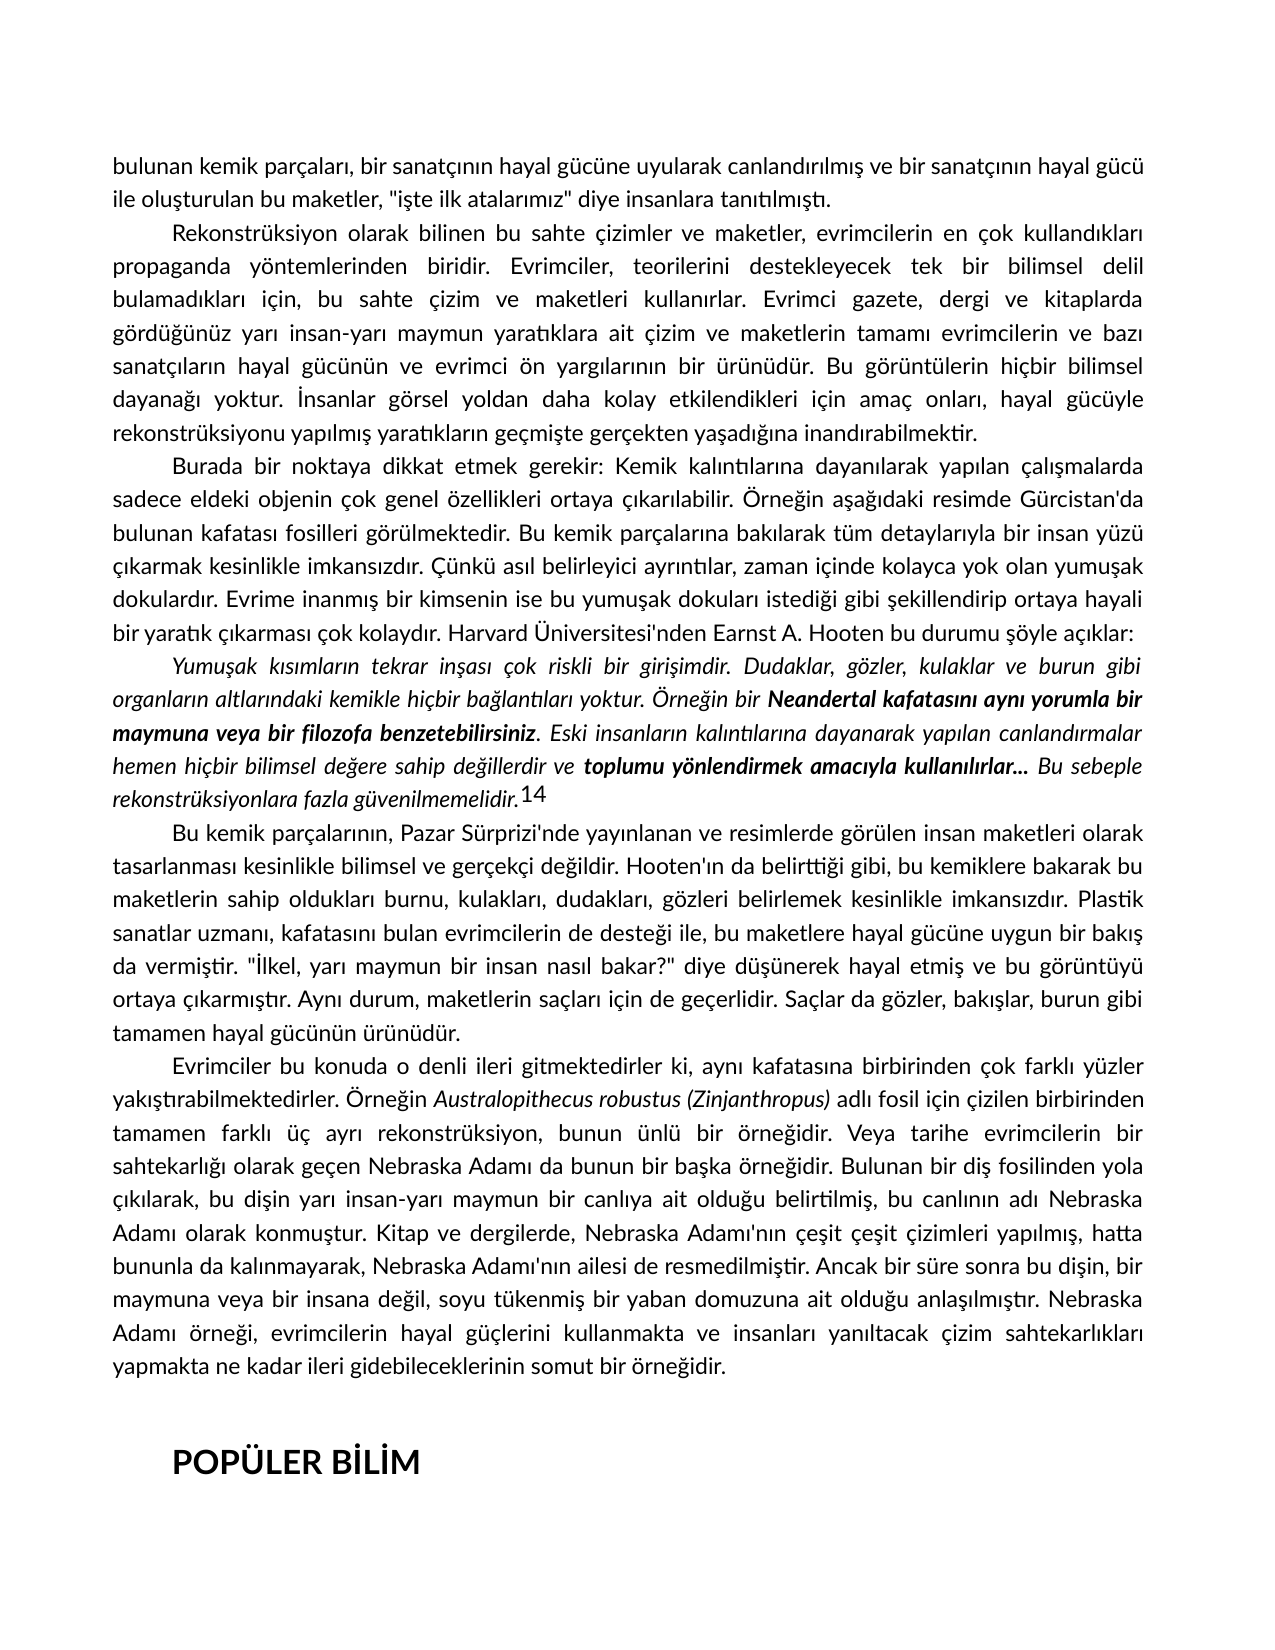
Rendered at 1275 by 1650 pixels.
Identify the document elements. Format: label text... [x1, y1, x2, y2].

text Yumuşak kısımların tekrar inşası çok riskli bir girişimdir. Dudaklar, gözler, kulaklar ve burun gibi organların altlarındaki kemikle hiçbir bağlantıları yoktur. Örneğin bir Neandertal kafatasını aynı yorumla bir maymuna veya bir filozofa benzetebilirsiniz. Eski insanların kalıntılarına dayanarak yapılan canlandırmalar hemen hiçbir bilimsel değere sahip değillerdir ve toplumu yönlendirmek amacıyla kullanılırlar... Bu sebeple rekonstrüksiyonlara fazla güvenilmemelidir.14 [112, 648, 1145, 814]
text Bu kemik parçalarının, Pazar Sürprizi'nde yayınlanan ve resimlerde görülen insan maketleri olarak tasarlanması kesinlikle bilimsel ve gerçekçi değildir. Hooten'ın da belirttiği gibi, bu kemiklere bakarak bu maketlerin sahip oldukları burnu, kulakları, dudakları, gözleri belirlemek kesinlikle imkansızdır. Plastik sanatlar uzmanı, kafatasını bulan evrimcilerin de desteği ile, bu maketlere hayal gücüne uygun bir bakış da vermiştir. "İlkel, yarı maymun bir insan nasıl bakar?" diye düşünerek hayal etmiş ve bu görüntüyü ortaya çıkarmıştır. Aynı durum, maketlerin saçları için de geçerlidir. Saçlar da gözler, bakışlar, burun gibi tamamen hayal gücünün ürünüdür. [112, 814, 1145, 1048]
text Rekonstrüksiyon olarak bilinen bu sahte çizimler ve maketler, evrimcilerin en çok kullandıkları propaganda yöntemlerinden biridir. Evrimciler, teorilerini destekleyecek tek bir bilimsel delil bulamadıkları için, bu sahte çizim ve maketleri kullanırlar. Evrimci gazete, dergi ve kitaplarda gördüğünüz yarı insan-yarı maymun yaratıklara ait çizim ve maketlerin tamamı evrimcilerin ve bazı sanatçıların hayal gücünün ve evrimci ön yargılarının bir ürünüdür. Bu görüntülerin hiçbir bilimsel dayanağı yoktur. İnsanlar görsel yoldan daha kolay etkilendikleri için amaç onları, hayal gücüyle rekonstrüksiyonu yapılmış yaratıkların geçmişte gerçekten yaşadığına inandırabilmektir. [112, 214, 1145, 448]
text POPÜLER BİLİM [112, 1448, 1145, 1481]
text Evrimciler bu konuda o denli ileri gitmektedirler ki, aynı kafatasına birbirinden çok farklı yüzler yakıştırabilmektedirler. Örneğin Australopithecus robustus (Zinjanthropus) adlı fosil için çizilen birbirinden tamamen farklı üç ayrı rekonstrüksiyon, bunun ünlü bir örneğidir. Veya tarihe evrimcilerin bir sahtekarlığı olarak geçen Nebraska Adamı da bunun bir başka örneğidir. Bulunan bir diş fosilinden yola çıkılarak, bu dişin yarı insan-yarı maymun bir canlıya ait olduğu belirtilmiş, bu canlının adı Nebraska Adamı olarak konmuştur. Kitap ve dergilerde, Nebraska Adamı'nın çeşit çeşit çizimleri yapılmış, hatta bununla da kalınmayarak, Nebraska Adamı'nın ailesi de resmedilmiştir. Ancak bir süre sonra bu dişin, bir maymuna veya bir insana değil, soyu tükenmiş bir yaban domuzuna ait olduğu anlaşılmıştır. Nebraska Adamı örneği, evrimcilerin hayal güçlerini kullanmakta ve insanları yanıltacak çizim sahtekarlıkları yapmakta ne kadar ileri gidebileceklerinin somut bir örneğidir. [112, 1048, 1145, 1381]
text bulunan kemik parçaları, bir sanatçının hayal gücüne uyularak canlandırılmış ve bir sanatçının hayal gücü ile oluşturulan bu maketler, "işte ilk atalarımız" diye insanlara tanıtılmıştı. [112, 148, 1145, 214]
text Burada bir noktaya dikkat etmek gerekir: Kemik kalıntılarına dayanılarak yapılan çalışmalarda sadece eldeki objenin çok genel özellikleri ortaya çıkarılabilir. Örneğin aşağıdaki resimde Gürcistan'da bulunan kafatası fosilleri görülmektedir. Bu kemik parçalarına bakılarak tüm detaylarıyla bir insan yüzü çıkarmak kesinlikle imkansızdır. Çünkü asıl belirleyici ayrıntılar, zaman içinde kolayca yok olan yumuşak dokulardır. Evrime inanmış bir kimsenin ise bu yumuşak dokuları istediği gibi şekillendirip ortaya hayali bir yaratık çıkarması çok kolaydır. Harvard Üniversitesi'nden Earnst A. Hooten bu durumu şöyle açıklar: [112, 448, 1145, 648]
